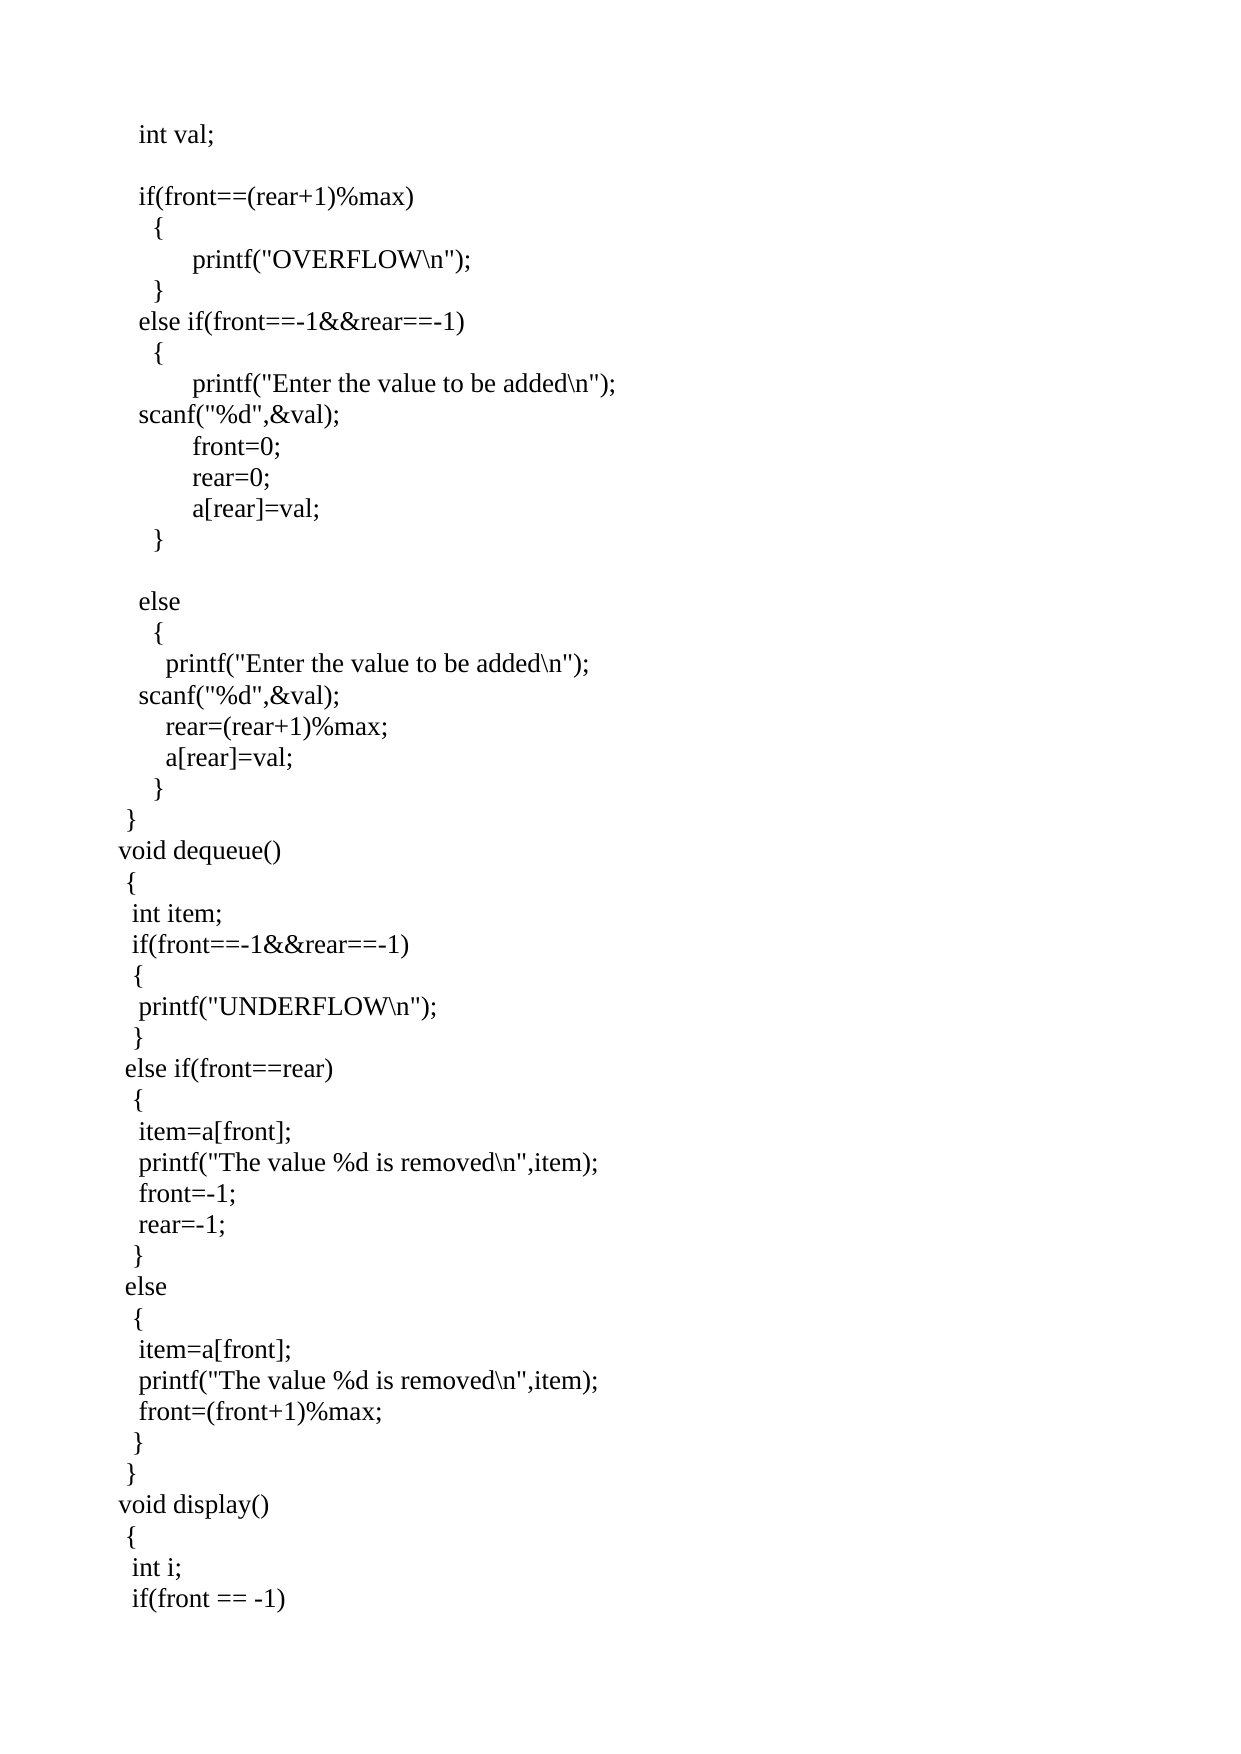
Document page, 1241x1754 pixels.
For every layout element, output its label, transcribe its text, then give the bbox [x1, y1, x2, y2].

text int item; [118, 897, 1122, 928]
text void display() [118, 1488, 1122, 1520]
text { [118, 212, 1122, 243]
text void dequeue() [118, 834, 1122, 866]
text rear=0; [118, 461, 1122, 492]
text a[rear]=val; [118, 741, 1122, 772]
text } [118, 1239, 1122, 1271]
text if(front==(rear+1)%max) [118, 180, 1122, 212]
text if(front==-1&&rear==-1) [118, 928, 1122, 959]
text rear=-1; [118, 1208, 1122, 1239]
text else if(front==rear) [118, 1052, 1122, 1084]
text int i; [118, 1551, 1122, 1582]
text } [118, 274, 1122, 305]
text printf("OVERFLOW\n"); [118, 243, 1122, 274]
text printf("The value %d is removed\n",item); [118, 1146, 1122, 1177]
text { [118, 1520, 1122, 1551]
text front=0; [118, 429, 1122, 461]
text else if(front==-1&&rear==-1) [118, 305, 1122, 336]
text if(front == -1) [118, 1582, 1122, 1613]
text { [118, 959, 1122, 990]
text { [118, 1302, 1122, 1333]
text } [118, 1426, 1122, 1457]
text item=a[front]; [118, 1115, 1122, 1146]
text front=-1; [118, 1177, 1122, 1208]
text { [118, 336, 1122, 367]
text } [118, 772, 1122, 803]
text item=a[front]; [118, 1333, 1122, 1364]
text scanf("%d",&val); [118, 679, 1122, 710]
text { [118, 866, 1122, 897]
text } [118, 1021, 1122, 1052]
text int val; [118, 118, 1122, 149]
text } [118, 1457, 1122, 1488]
text front=(front+1)%max; [118, 1395, 1122, 1426]
text printf("The value %d is removed\n",item); [118, 1364, 1122, 1395]
text printf("Enter the value to be added\n"); [118, 648, 1122, 679]
text rear=(rear+1)%max; [118, 710, 1122, 741]
text printf("Enter the value to be added\n"); [118, 367, 1122, 398]
text scanf("%d",&val); [118, 398, 1122, 429]
text a[rear]=val; [118, 492, 1122, 523]
text } [118, 803, 1122, 834]
text { [118, 616, 1122, 648]
text else [118, 1271, 1122, 1302]
text else [118, 585, 1122, 616]
text { [118, 1084, 1122, 1115]
text printf("UNDERFLOW\n"); [118, 990, 1122, 1021]
text } [118, 523, 1122, 554]
